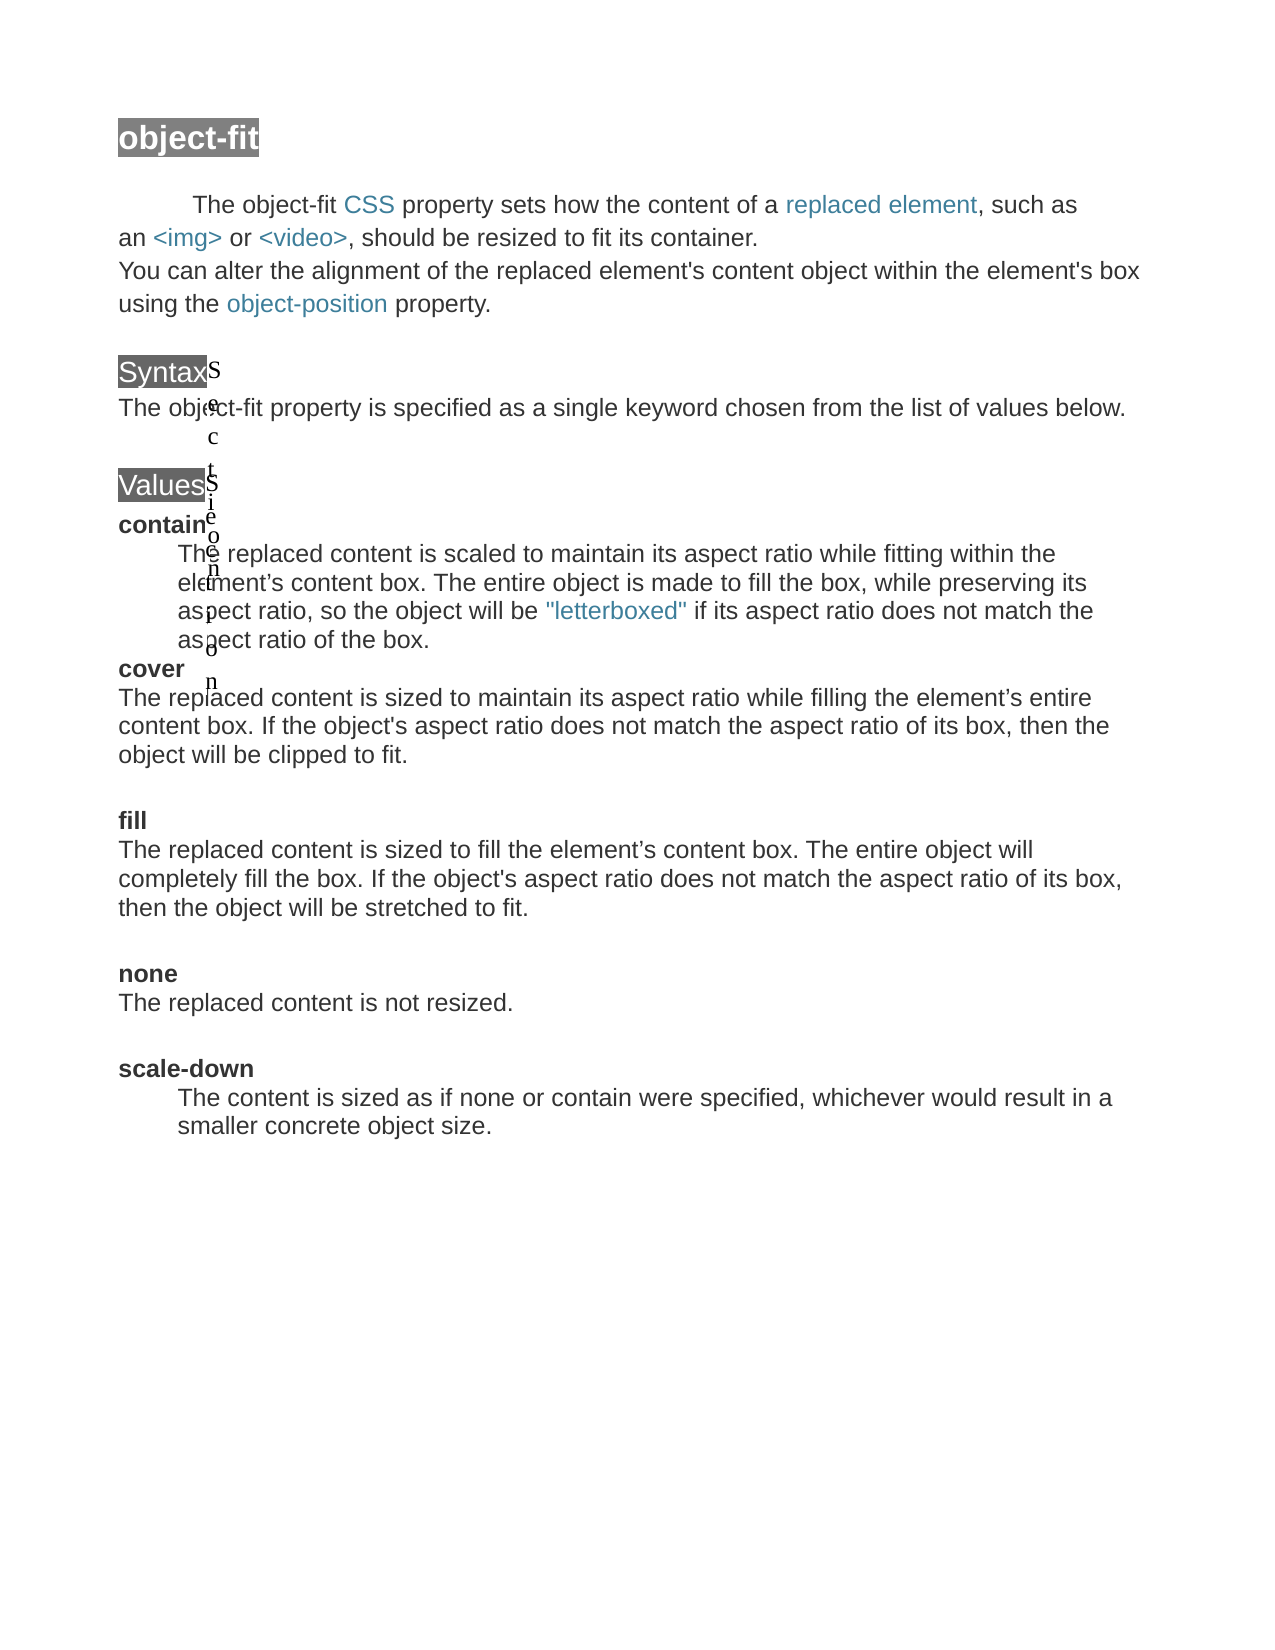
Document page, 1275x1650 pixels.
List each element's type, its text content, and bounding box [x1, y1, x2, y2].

list The replaced content is sized to fill the element’s content box. The entire object will completely fill the box. If the object's aspect ratio does not match the aspect ratio of its box, then the object will be stretched to fit. [118, 835, 1157, 921]
subtitle Values [210, 468, 1157, 502]
subtitle fill [118, 806, 1157, 835]
list The content is sized as if none or contain were specified, whichever would result in a smaller concrete object size. [177, 1082, 1157, 1140]
subtitle contain [210, 510, 1157, 539]
subtitle none [118, 959, 1157, 987]
list The replaced content is scaled to maintain its aspect ratio while fitting within the element’s content box. The entire object is made to fill the box, while preserving its aspect ratio, so the object will be "letterboxed" if its aspect ratio does not match the aspect ratio of the box. [207, 539, 1157, 654]
subtitle cover [118, 654, 205, 682]
list The replaced content is not resized. [118, 987, 1157, 1016]
subtitle scale-down [118, 1054, 1157, 1082]
subtitle Values [118, 468, 205, 502]
text The object-fit property is specified as a single keyword chosen from the list of values below. [118, 393, 207, 422]
list The replaced content is sized to maintain its aspect ratio while filling the element’s entire content box. If the object's aspect ratio does not match the aspect ratio of its box, then the object will be clipped to fit. [118, 682, 1157, 769]
subtitle contain [118, 510, 205, 539]
text The object-fit property is specified as a single keyword chosen from the list of values below. [210, 393, 1157, 422]
text The object-fit CSS property sets how the content of a replaced element, such as an <img> or <video>, should be resized to fit its container. [118, 189, 1157, 251]
subtitle object-fit [118, 118, 1157, 157]
text Syntax [210, 355, 1157, 388]
subtitle [207, 654, 1157, 682]
text You can alter the alignment of the replaced element's content object within the element's box using the object-position property. [118, 256, 1157, 317]
text Syntax [118, 355, 207, 388]
